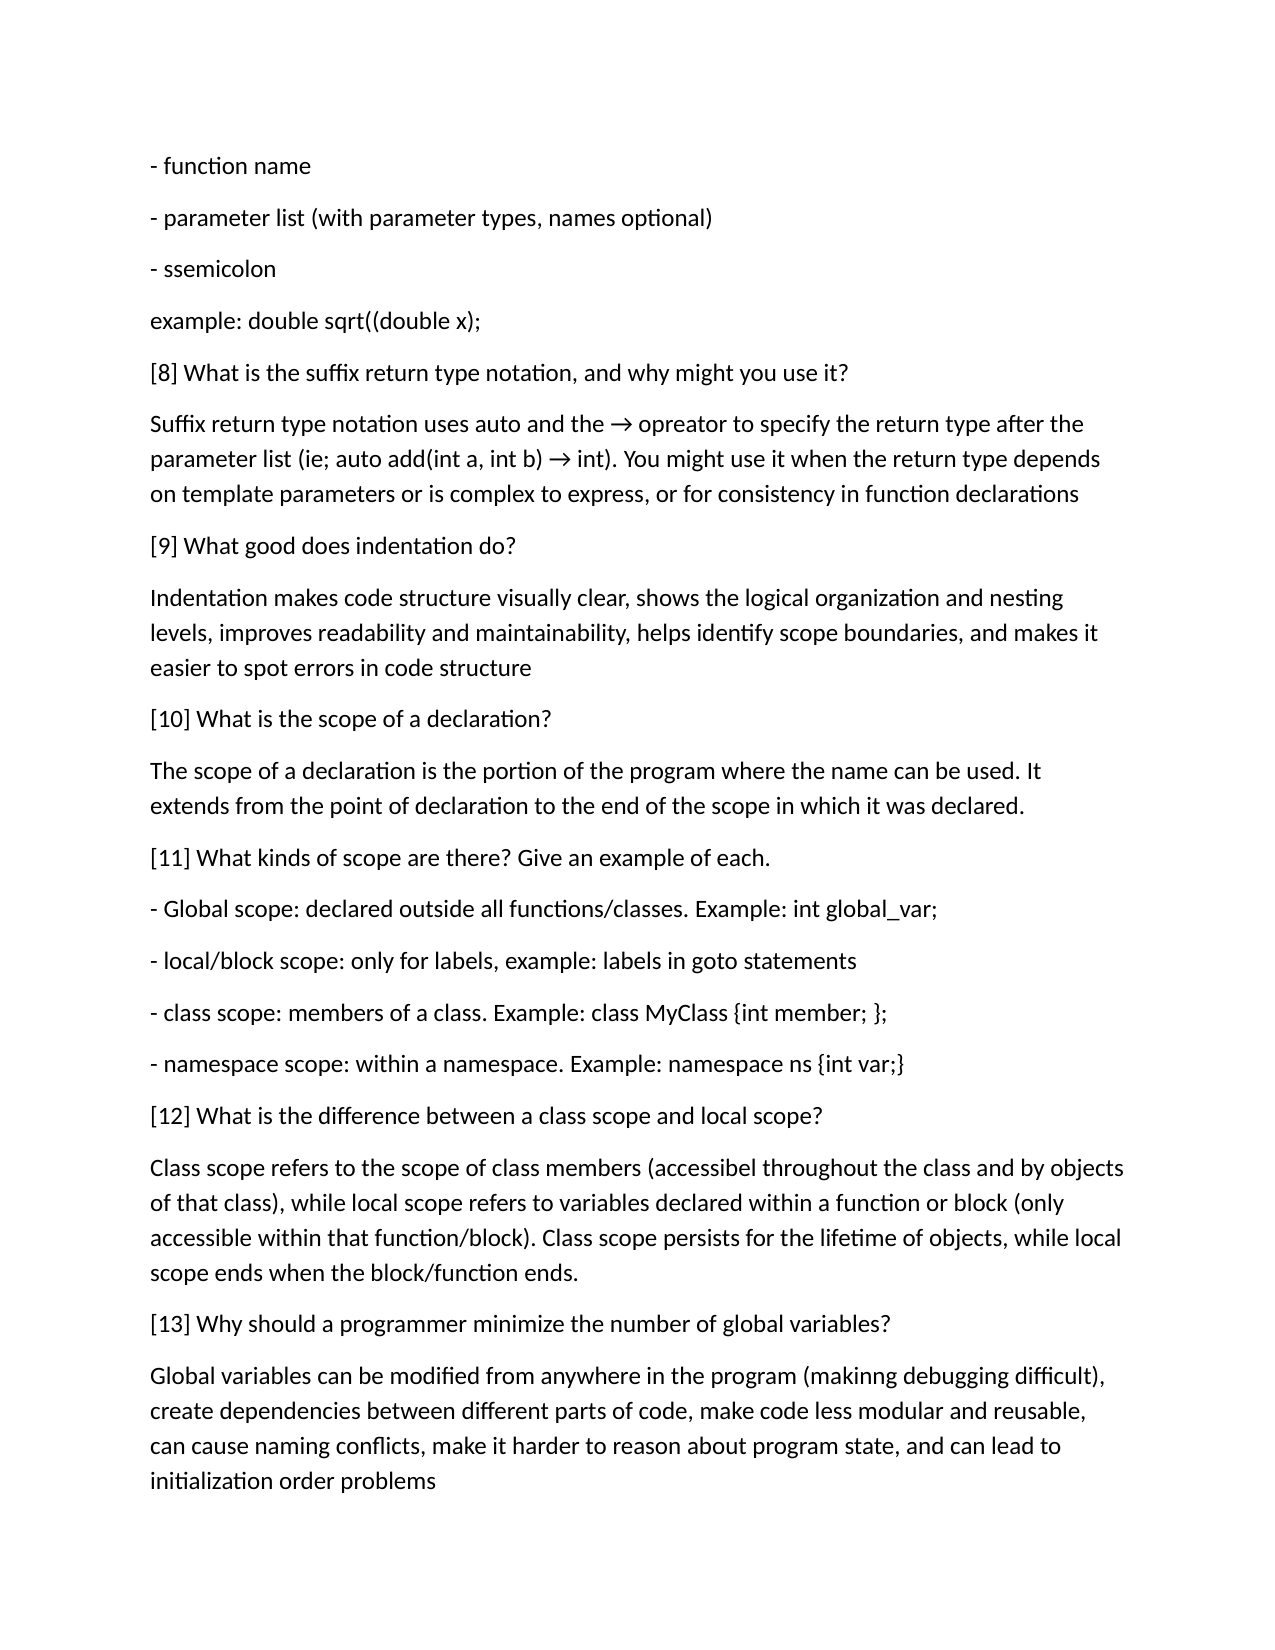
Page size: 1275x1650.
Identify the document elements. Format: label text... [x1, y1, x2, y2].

text - class scope: members of a class. Example: class MyClass {int member; }; [150, 997, 1125, 1027]
text [13] Why should a programmer minimize the number of global variables? [150, 1308, 1125, 1339]
text example: double sqrt((double x); [150, 305, 1125, 336]
text [11] What kinds of scope are there? Give an example of each. [150, 842, 1125, 872]
text Suffix return type notation uses auto and the → opreator to specify the return type after the parameter list (ie; auto add(int a, int b) → int). You might use it when the return type depends on template parameters or is complex to express, or for consistency in function declarations [150, 408, 1125, 509]
text [9] What good does indentation do? [150, 530, 1125, 561]
text - Global scope: declared outside all functions/classes. Example: int global_var; [150, 893, 1125, 924]
text - function name [150, 150, 1125, 181]
text Class scope refers to the scope of class members (accessibel throughout the class and by objects of that class), while local scope refers to variables declared within a function or block (only accessible within that function/block). Class scope persists for the lifetime of objects, while local scope ends when the block/function ends. [150, 1152, 1125, 1287]
text - namespace scope: within a namespace. Example: namespace ns {int var;} [150, 1048, 1125, 1079]
text [10] What is the scope of a declaration? [150, 703, 1125, 734]
text Indentation makes code structure visually clear, shows the logical organization and nesting levels, improves readability and maintainability, helps identify scope boundaries, and makes it easier to spot errors in code structure [150, 582, 1125, 682]
text [12] What is the difference between a class scope and local scope? [150, 1100, 1125, 1131]
text - local/block scope: only for labels, example: labels in goto statements [150, 945, 1125, 976]
text The scope of a declaration is the portion of the program where the name can be used. It extends from the point of declaration to the end of the scope in which it was declared. [150, 755, 1125, 821]
text - parameter list (with parameter types, names optional) [150, 202, 1125, 232]
text Global variables can be modified from anywhere in the program (makinng debugging difficult), create dependencies between different parts of code, make code less modular and reusable, can cause naming conflicts, make it harder to reason about program state, and can lead to initialization order problems [150, 1360, 1125, 1496]
text [8] What is the suffix return type notation, and why might you use it? [150, 357, 1125, 387]
text - ssemicolon [150, 253, 1125, 284]
